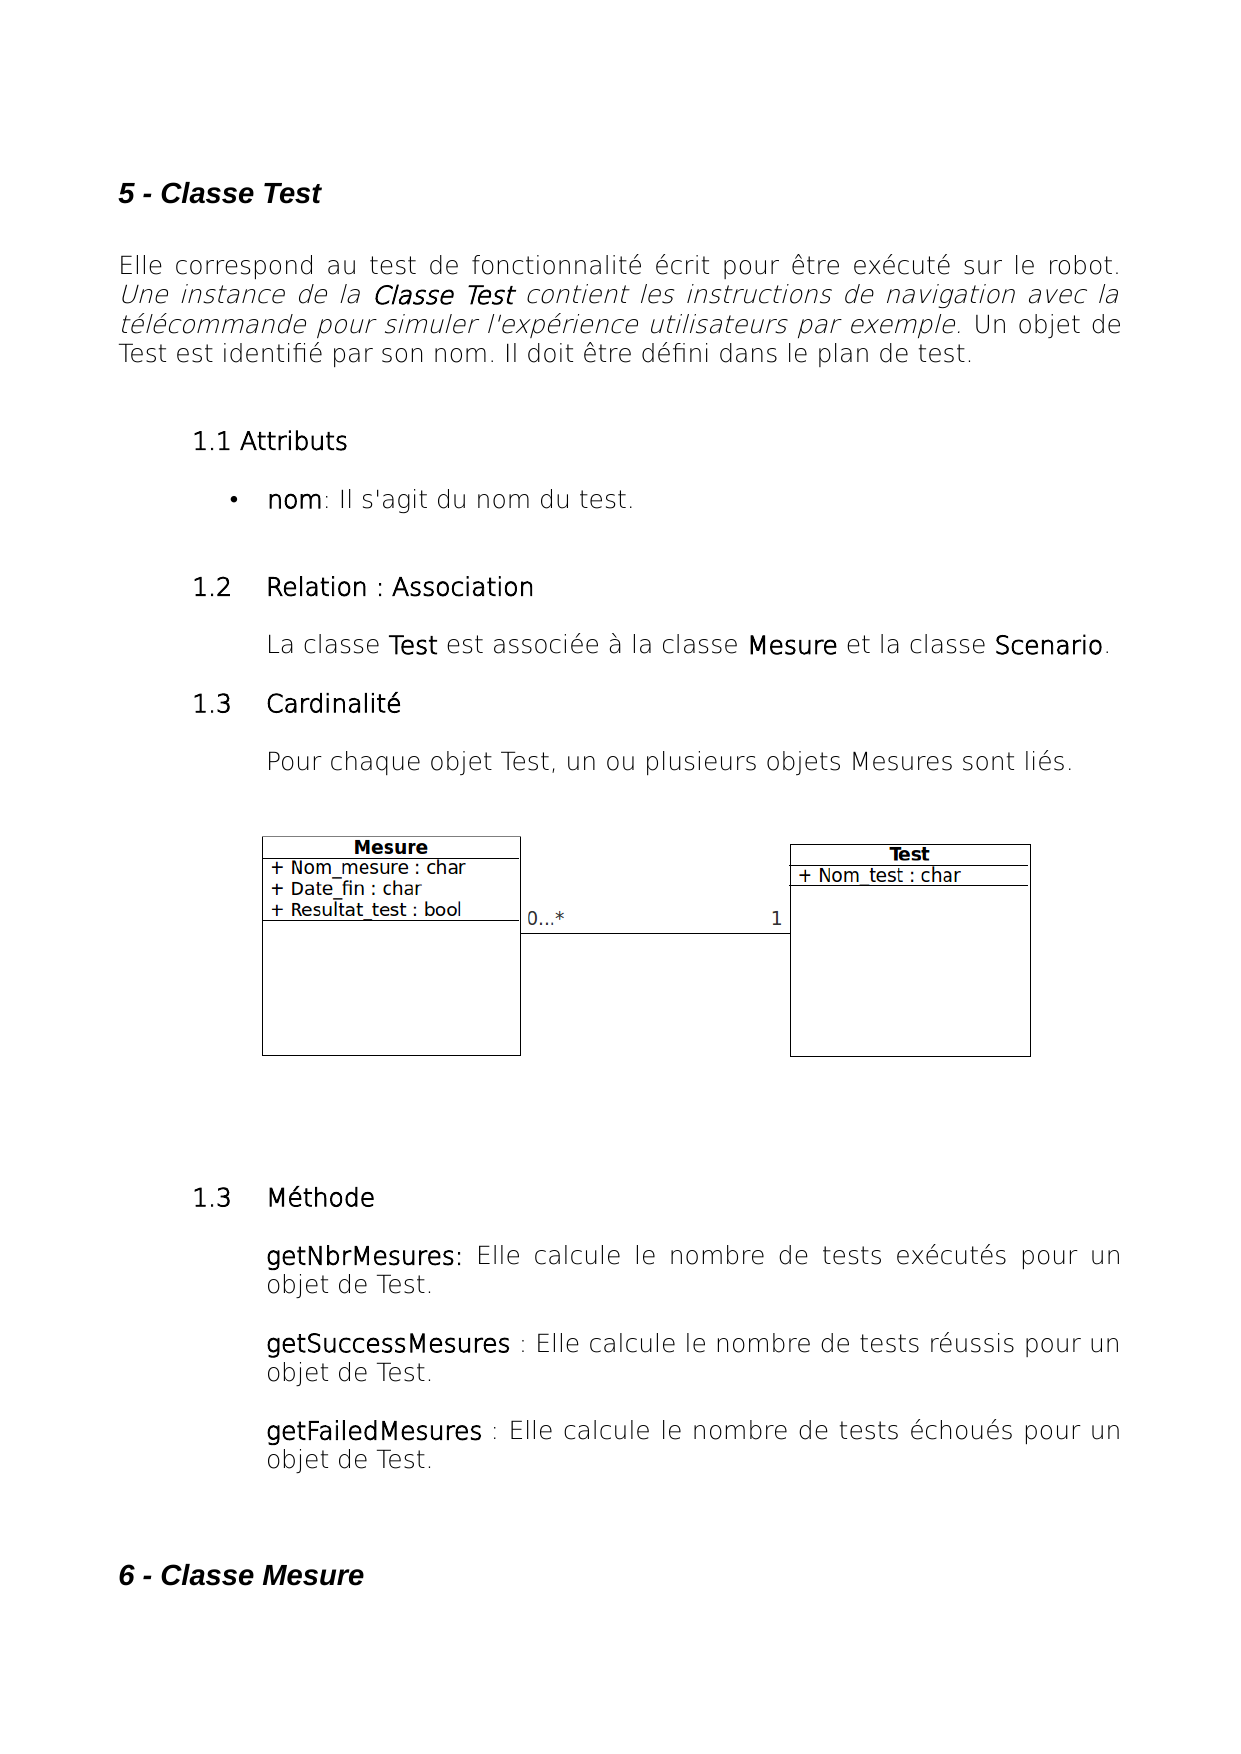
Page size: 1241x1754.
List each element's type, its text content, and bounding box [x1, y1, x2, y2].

picture [227, 789, 1084, 1125]
text La classe Test est associée à la classe Mesure et la classe Scenario. [266, 631, 1122, 660]
subtitle 6 - Classe Mesure [118, 1558, 1122, 1591]
text getSuccessMesures : Elle calcule le nombre de tests réussis pour un objet de Test. [266, 1329, 1122, 1387]
list Pour chaque objet Test, un ou plusieurs objets Mesures sont liés. [266, 747, 1122, 777]
subtitle 5 - Classe Test [118, 176, 1122, 210]
list nom: Il s'agit du nom du test. [229, 485, 1122, 514]
list Méthode [192, 1183, 1122, 1212]
text getNbrMesures: Elle calcule le nombre de tests exécutés pour un objet de Test. [266, 1241, 1122, 1299]
text getFailedMesures : Elle calcule le nombre de tests échoués pour un objet de Test. [266, 1416, 1122, 1474]
list Relation : Association [192, 572, 1122, 602]
text Elle correspond au test de fonctionnalité écrit pour être exécuté sur le robot. Une instance de la Classe Test contient les instructions de navigation avec la télécommande pour simuler l'expérience utilisateurs par exemple. Un objet de Test est identifié par son nom. Il doit être défini dans le plan de test. [118, 252, 1122, 368]
text 1.1 Attributs [192, 427, 1122, 456]
list Cardinalité [192, 689, 1122, 718]
